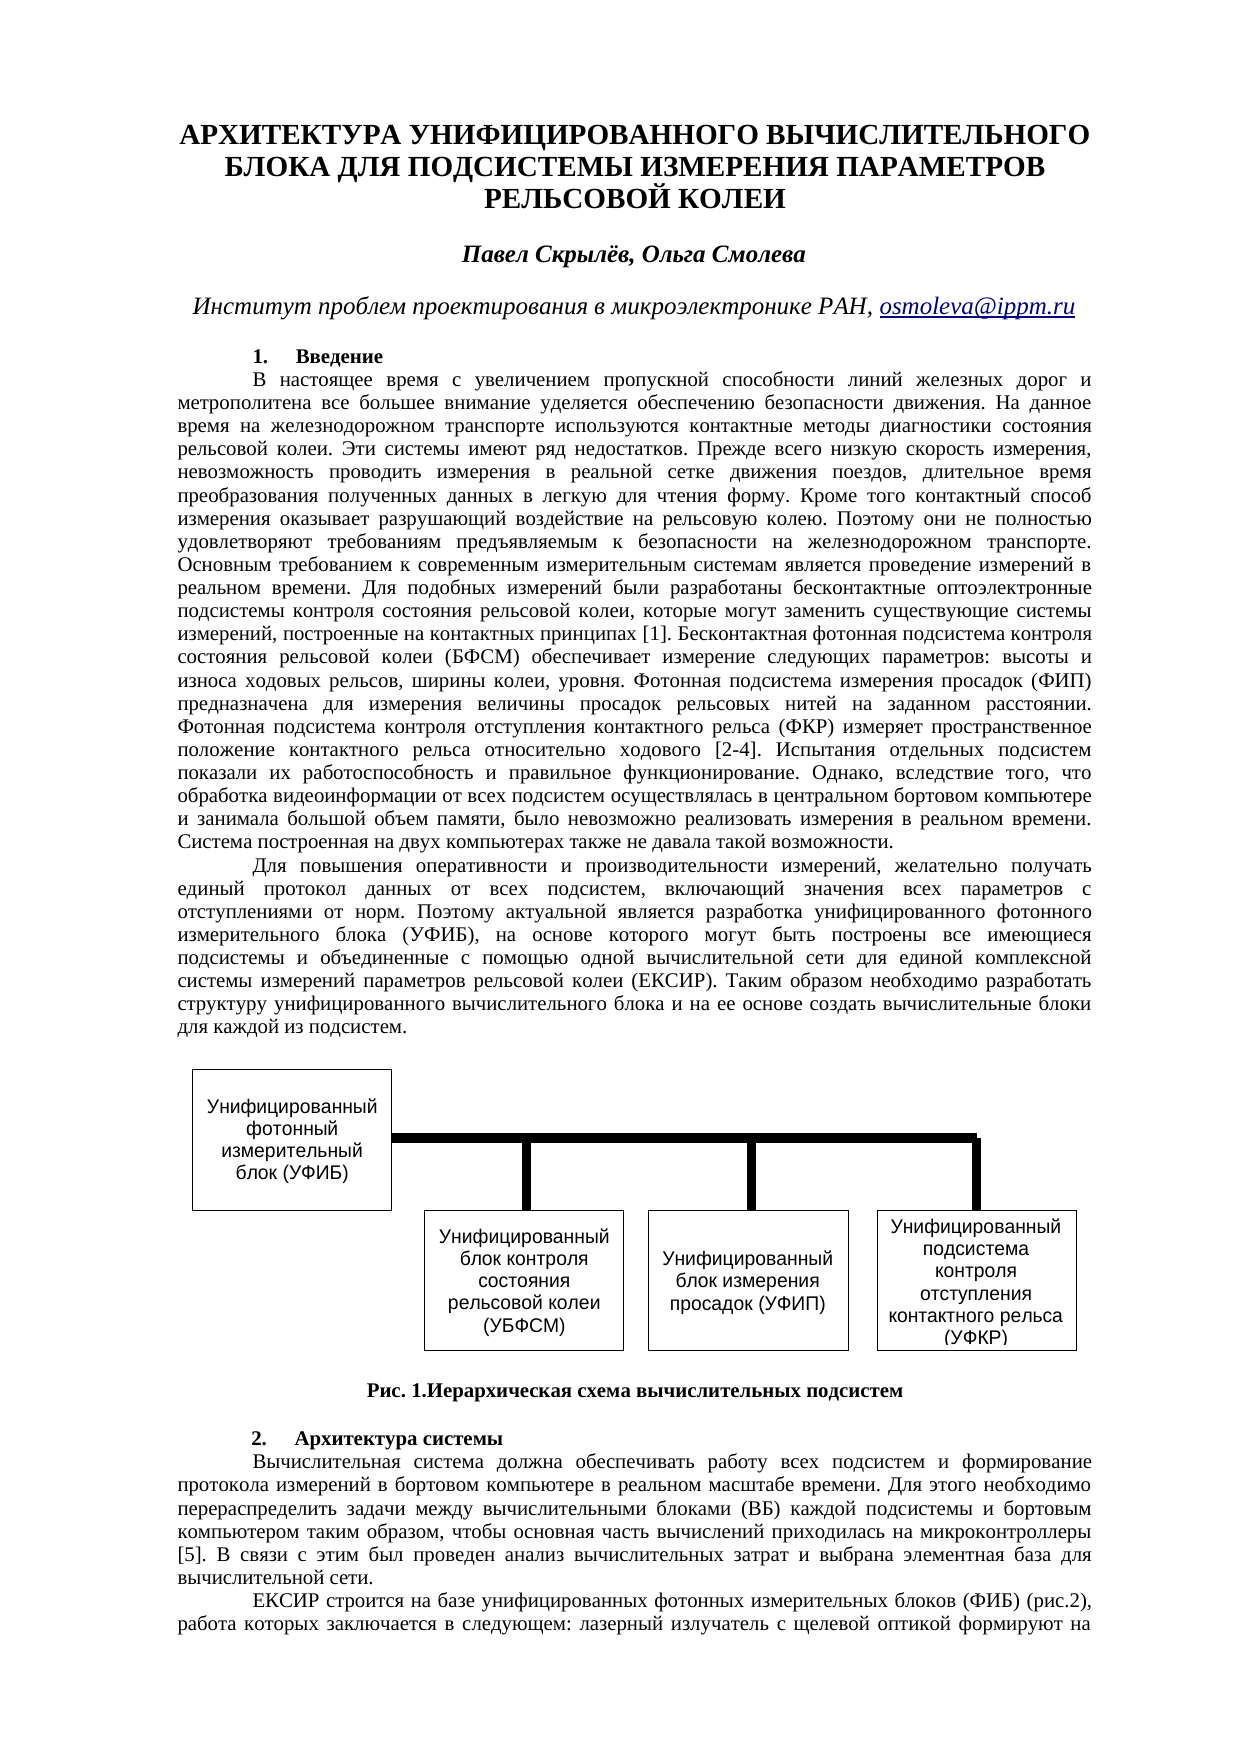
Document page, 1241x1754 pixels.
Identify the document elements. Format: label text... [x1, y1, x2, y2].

text В настоящее время с увеличением пропускной способности линий железных дорог и метрополитена все большее внимание уделяется обеспечению безопасности движения. На данное время на железнодорожном транспорте используются контактные методы диагностики состояния рельсовой колеи. Эти системы имеют ряд недостатков. Прежде всего низкую скорость измерения, невозможность проводить измерения в реальной сетке движения поездов, длительное время преобразования полученных данных в легкую для чтения форму. Кроме того контактный способ измерения оказывает разрушающий воздействие на рельсовую колею. Поэтому они не полностью удовлетворяют требованиям предъявляемым к безопасности на железнодорожном транспорте. Основным требованием к современным измерительным системам является проведение измерений в реальном времени. Для подобных измерений были разработаны бесконтактные оптоэлектронные подсистемы контроля состояния рельсовой колеи, которые могут заменить существующие системы измерений, построенные на контактных принципах [1]. Бесконтактная фотонная подсистема контроля состояния рельсовой колеи (БФСМ) обеспечивает измерение следующих параметров: высоты и износа ходовых рельсов, ширины колеи, уровня. Фотонная подсистема измерения просадок (ФИП) предназначена для измерения величины просадок рельсовых нитей на заданном расстоянии. Фотонная подсистема контроля отступления контактного рельса (ФКР) измеряет пространственное положение контактного рельса относительно ходового [2-4]. Испытания отдельных подсистем показали их работоспособность и правильное функционирование. Однако, вследствие того, что обработка видеоинформации от всех подсистем осуществлялась в центральном бортовом компьютере и занимала большой объем памяти, было невозможно реализовать измерения в реальном времени. Система построенная на двух компьютерах также не давала такой возможности. [177, 368, 1093, 853]
text Павел Скрылёв, Ольга Смолева [177, 240, 1093, 267]
text Для повышения оперативности и производительности измерений, желательно получать единый протокол данных от всех подсистем, включающий значения всех параметров с отступлениями от норм. Поэтому актуальной является разработка унифицированного фотонного измерительного блока (УФИБ), на основе которого могут быть построены все имеющиеся подсистемы и объединенные с помощью одной вычислительной сети для единой комплексной системы измерений параметров рельсовой колеи (ЕКСИР). Таким образом необходимо разработать структуру унифицированного вычислительного блока и на ее основе создать вычислительные блоки для каждой из подсистем. [177, 853, 1093, 1038]
text Вычислительная система должна обеспечивать работу всех подсистем и формирование протокола измерений в бортовом компьютере в реальном масштабе времени. Для этого необходимо перераспределить задачи между вычислительными блоками (ВБ) каждой подсистемы и бортовым компьютером таким образом, чтобы основная часть вычислений приходилась на микроконтроллеры [5]. В связи с этим был проведен анализ вычислительных затрат и выбрана элементная база для вычислительной сети. [177, 1450, 1093, 1589]
title Архитектура унифицированного вычислительного блока для подсистемы измерения параметров рельсовой колеи [177, 118, 1093, 215]
subtitle Введение [177, 345, 1093, 368]
text ЕКСИР строится на базе унифицированных фотонных измерительных блоков (ФИБ) (рис.2), работа которых заключается в следующем: лазерный излучатель с щелевой оптикой формируют на [177, 1589, 1093, 1635]
subtitle Архитектура системы [177, 1427, 1093, 1450]
text Рис. 1.Иерархическая схема вычислительных подсистем [177, 1379, 1093, 1402]
text Институт проблем проектирования в микроэлектронике РАН, osmoleva@ippm.ru [177, 292, 1093, 320]
